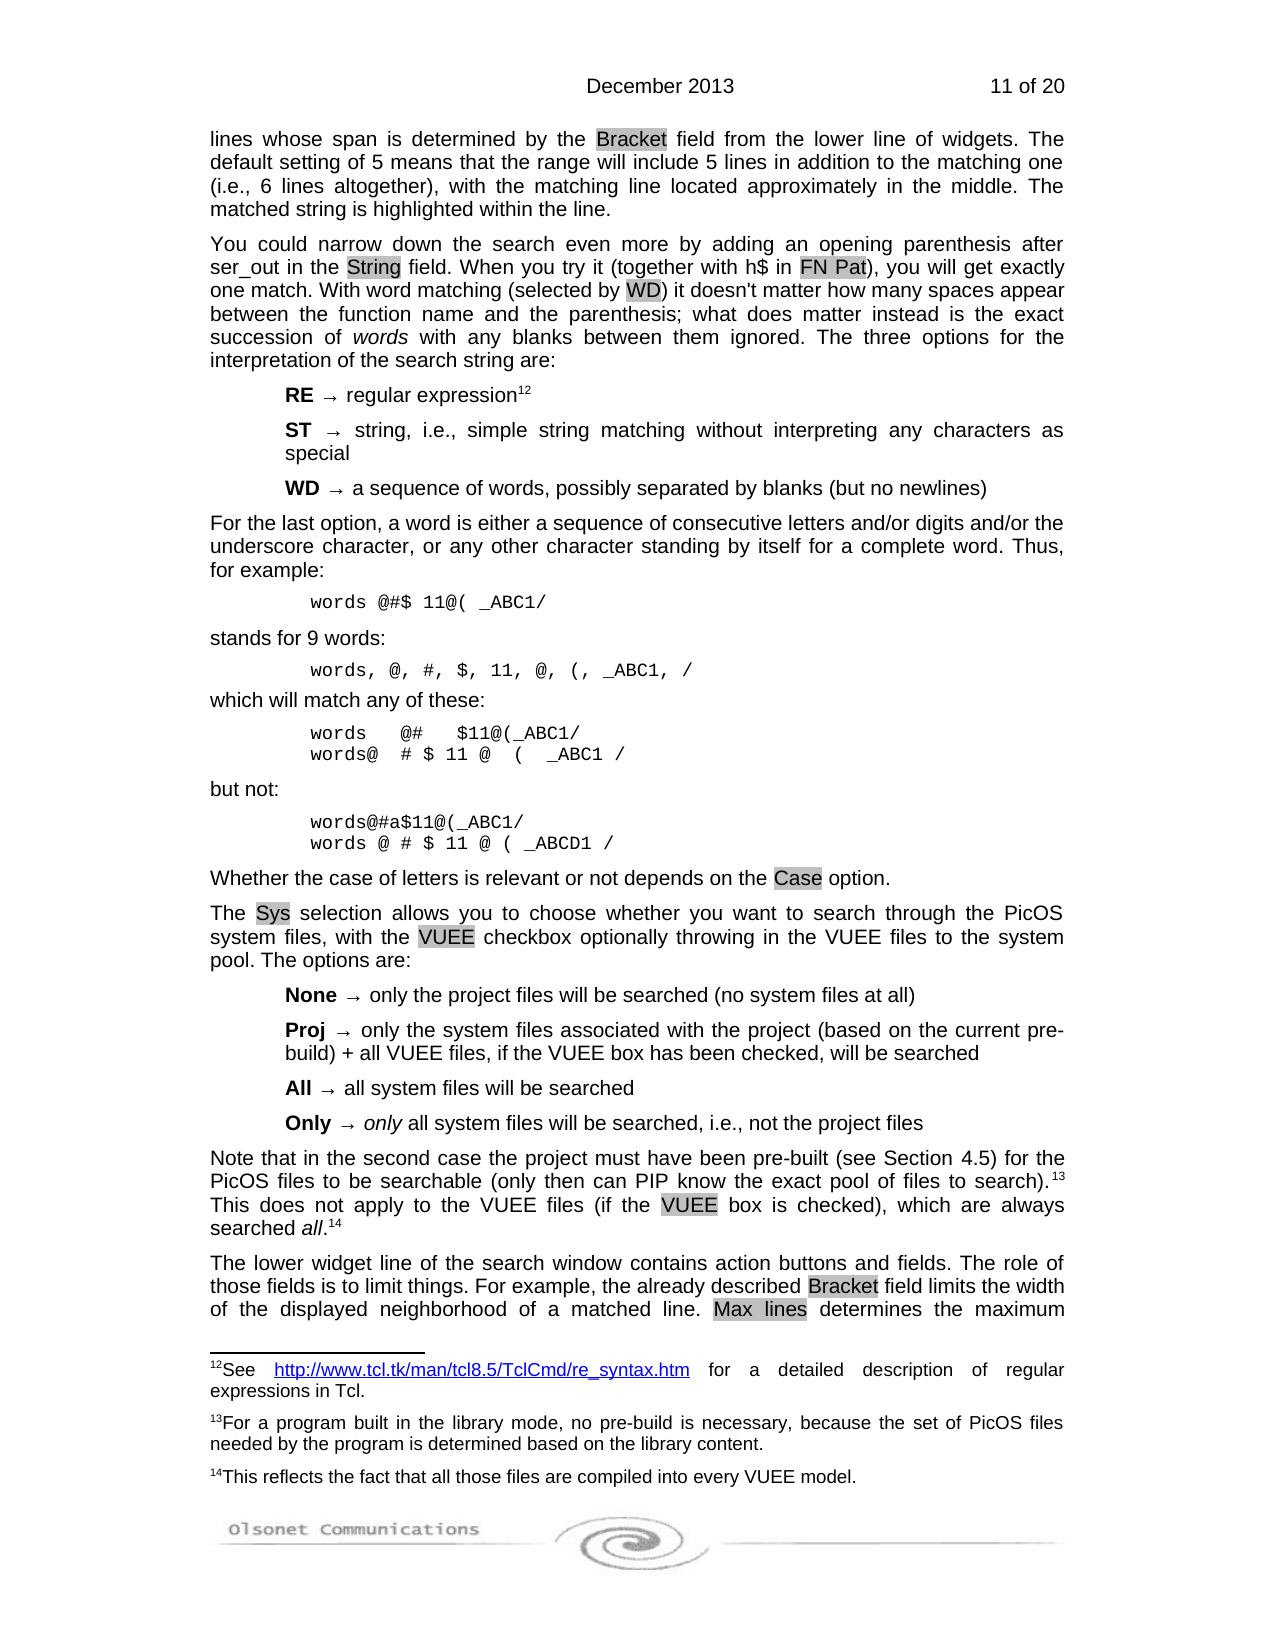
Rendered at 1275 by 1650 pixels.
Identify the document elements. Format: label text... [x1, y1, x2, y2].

text RE → regular expression [285, 383, 1065, 407]
text For a program built in the library mode, no pre-build is necessary, because the set of PicOS files needed by the program is determined based on the library content. [210, 1413, 1065, 1454]
text words @ # $ 11 @ ( _ABCD1 / [310, 834, 1065, 855]
text Whether the case of letters is relevant or not depends on the Case option. [210, 867, 1065, 890]
text You could narrow down the search even more by adding an opening parenthesis after ser_out in the String field. When you try it (together with h$ in FN Pat), you will get exactly one match. With word matching (selected by WD) it doesn't matter how many spaces appear between the function name and the parenthesis; what does matter instead is the exact succession of words with any blanks between them ignored. The three options for the interpretation of the search string are: [210, 232, 1065, 372]
text The Sys selection allows you to choose whether you want to search through the PicOS system files, with the VUEE checkbox optionally throwing in the VUEE files to the system pool. The options are: [210, 902, 1065, 972]
text Only → only all system files will be searched, i.e., not the project files [285, 1112, 1065, 1135]
text This reflects the fact that all those files are compiled into every VUEE model. [210, 1466, 1065, 1487]
text words@ # $ 11 @ ( _ABC1 / [310, 745, 1065, 766]
text words @#$ 11@( _ABC1/ [310, 593, 1065, 614]
text All → all system files will be searched [285, 1077, 1065, 1100]
text The lower widget line of the search window contains action buttons and fields. The role of those fields is to limit things. For example, the already described Bracket field limits the width of the displayed neighborhood of a matched line. Max lines determines the maximum [210, 1251, 1065, 1321]
text Note that in the second case the project must have been pre-built (see Section 4.5) for the PicOS files to be searchable (only then can PIP know the exact pool of files to search). This does not apply to the VUEE files (if the VUEE box is checked), which are always searched all. [210, 1147, 1065, 1239]
text words @# $11@(_ABC1/ [310, 723, 1065, 745]
text but not: [210, 778, 1065, 801]
text words@#a$11@(_ABC1/ [310, 813, 1065, 834]
picture [210, 1501, 1065, 1593]
text Proj → only the system files associated with the project (based on the current pre-build) + all VUEE files, if the VUEE box has been checked, will be searched [285, 1018, 1065, 1065]
text words, @, #, $, 11, @, (, _ABC1, / [310, 661, 1065, 682]
text None → only the project files will be searched (no system files at all) [285, 983, 1065, 1007]
text ST → string, i.e., simple string matching without interpreting any characters as special [285, 418, 1065, 465]
text which will match any of these: [210, 688, 1065, 712]
text For the last option, a word is either a sequence of consecutive letters and/or digits and/or the underscore character, or any other character standing by itself for a complete word. Thus, for example: [210, 512, 1065, 581]
text See http://www.tcl.tk/man/tcl8.5/TclCmd/re_syntax.htm for a detailed description of regular expressions in Tcl. [210, 1359, 1065, 1401]
text lines whose span is determined by the Bracket field from the lower line of widgets. The default setting of 5 means that the range will include 5 lines in addition to the matching one (i.e., 6 lines altogether), with the matching line located approximately in the middle. The matched string is highlighted within the line. [210, 128, 1065, 221]
text stands for 9 words: [210, 626, 1065, 649]
text WD → a sequence of words, possibly separated by blanks (but no newlines) [285, 477, 1065, 500]
